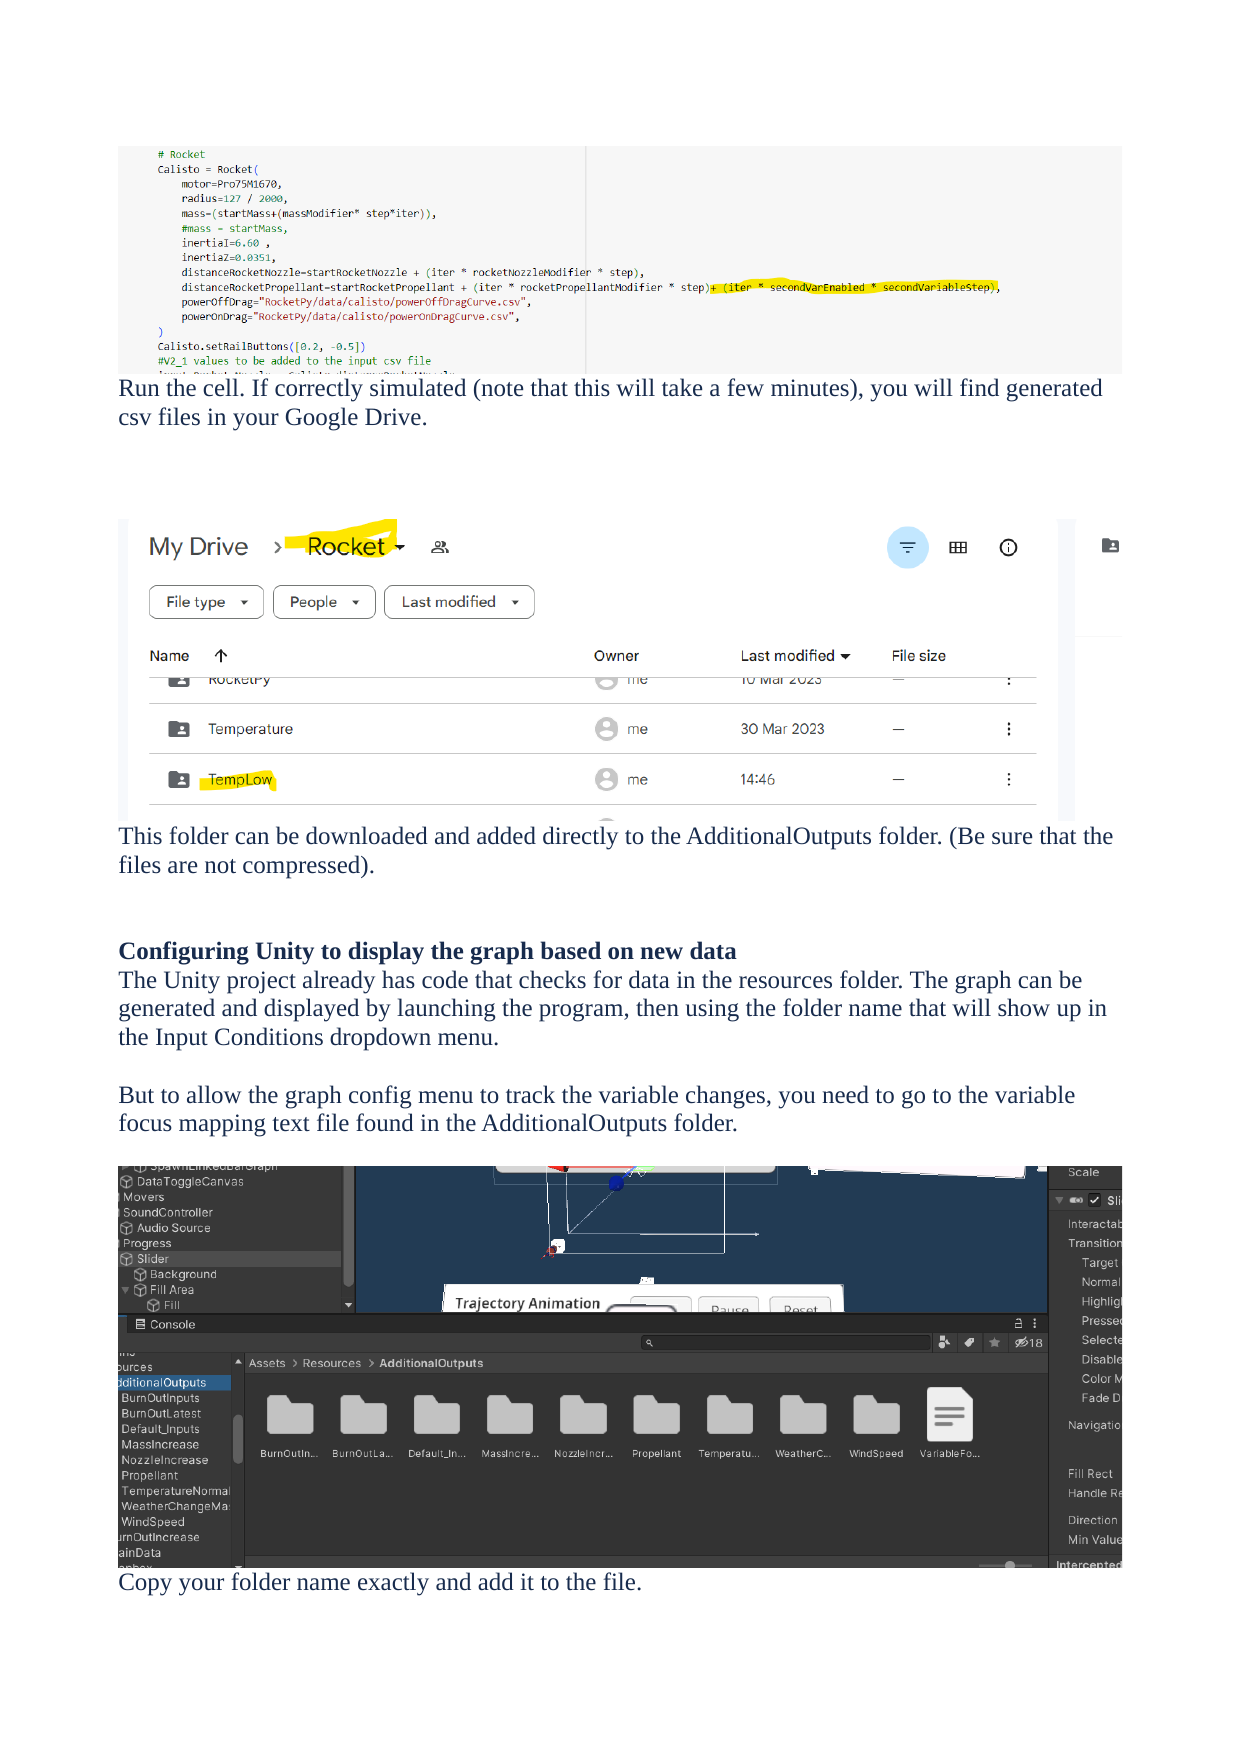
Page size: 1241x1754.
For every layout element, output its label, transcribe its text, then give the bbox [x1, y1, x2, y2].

text The Unity project already has code that checks for data in the resources folder. The graph can be generated and displayed by launching the program, then using the folder name that will show up in the Input Conditions dropdown menu. [118, 965, 1122, 1051]
picture [118, 1166, 1123, 1568]
text This folder can be downloaded and added directly to the AdditionalOutputs folder. (Be sure that the files are not compressed). [118, 821, 1122, 878]
text Configuring Unity to display the graph based on new data [118, 936, 1122, 965]
picture [118, 146, 1123, 374]
text Copy your folder name exactly and add it to the file. [118, 1568, 1122, 1596]
text Run the cell. If correctly simulated (note that this will take a few minutes), you will find generated csv files in your Google Drive. [118, 374, 1122, 431]
text But to allow the graph config menu to track the variable changes, you need to go to the variable focus mapping text file found in the AdditionalOutputs folder. [118, 1080, 1122, 1137]
picture [118, 516, 1123, 821]
